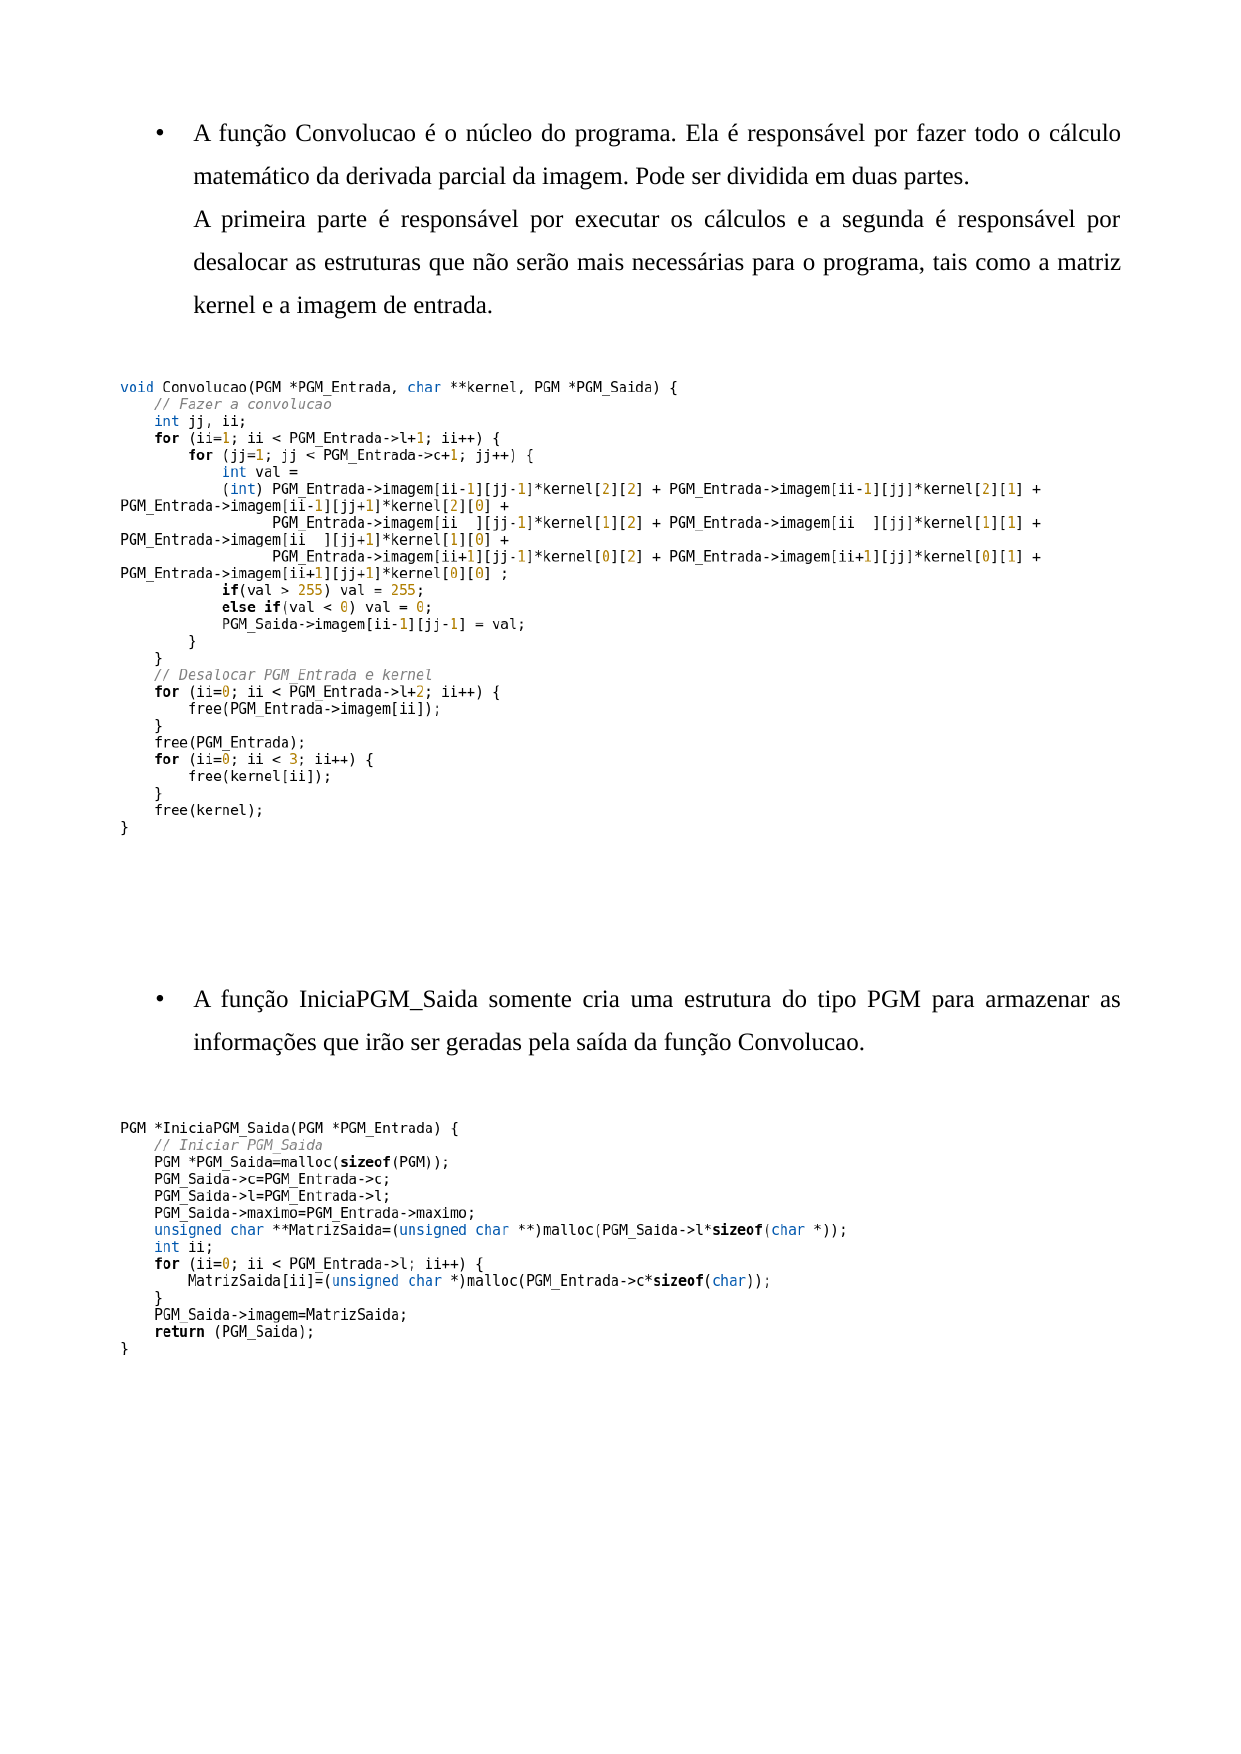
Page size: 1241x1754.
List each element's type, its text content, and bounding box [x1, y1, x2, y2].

list A função IniciaPGM_Saida somente cria uma estrutura do tipo PGM para armazenar as informações que irão ser geradas pela saída da função Convolucao. [156, 984, 1122, 1056]
picture [118, 1113, 1123, 1355]
list A função Convolucao é o núcleo do programa. Ela é responsável por fazer todo o cálculo matemático da derivada parcial da imagem. Pode ser dividida em duas partes. [156, 118, 1122, 190]
list A primeira parte é responsável por executar os cálculos e a segunda é responsável por desalocar as estruturas que não serão mais necessárias para o programa, tais como a matriz kernel e a imagem de entrada. [156, 204, 1122, 319]
picture [118, 376, 1123, 840]
